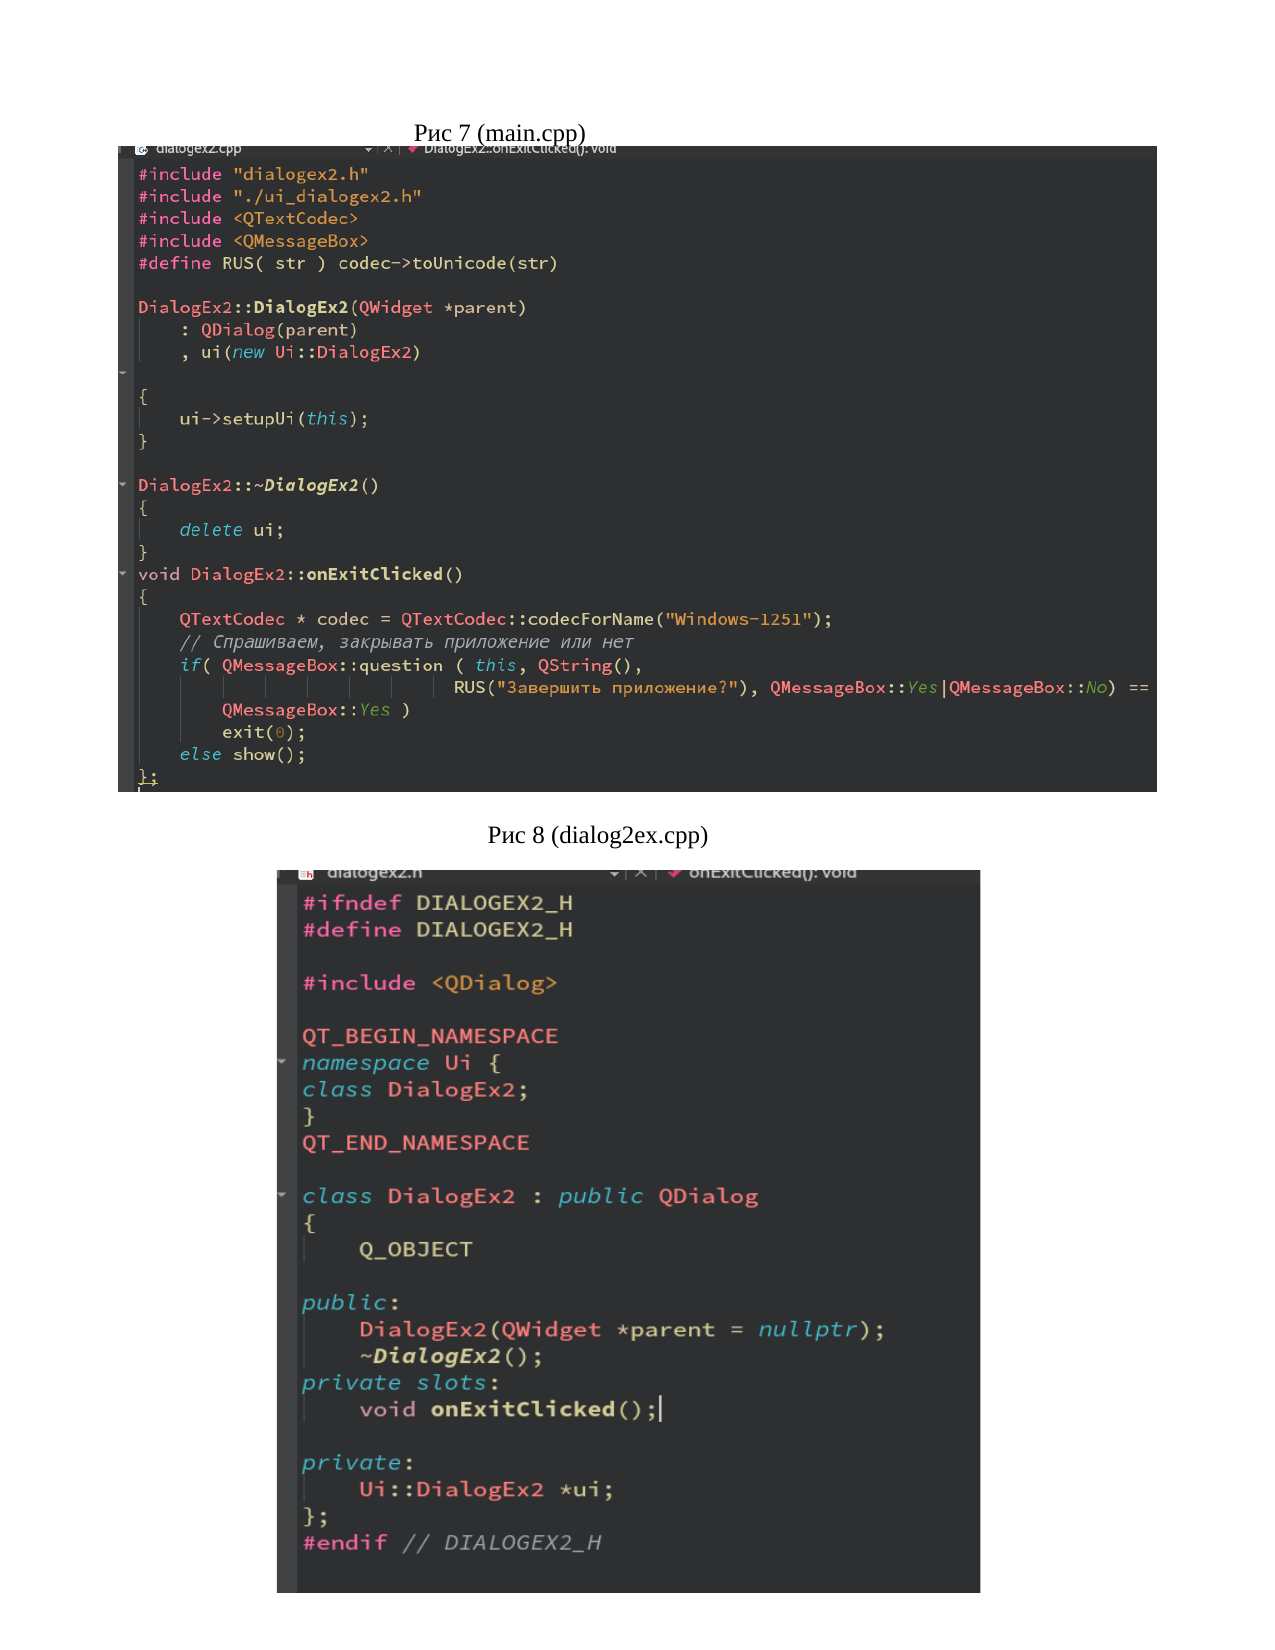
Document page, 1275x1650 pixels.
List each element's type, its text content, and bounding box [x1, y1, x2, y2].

text Рис 8 (dialog2ex.cpp) [118, 820, 1157, 849]
picture [276, 870, 981, 1593]
picture [118, 146, 1157, 792]
text Рис 7 (main.cpp) [118, 118, 1157, 146]
